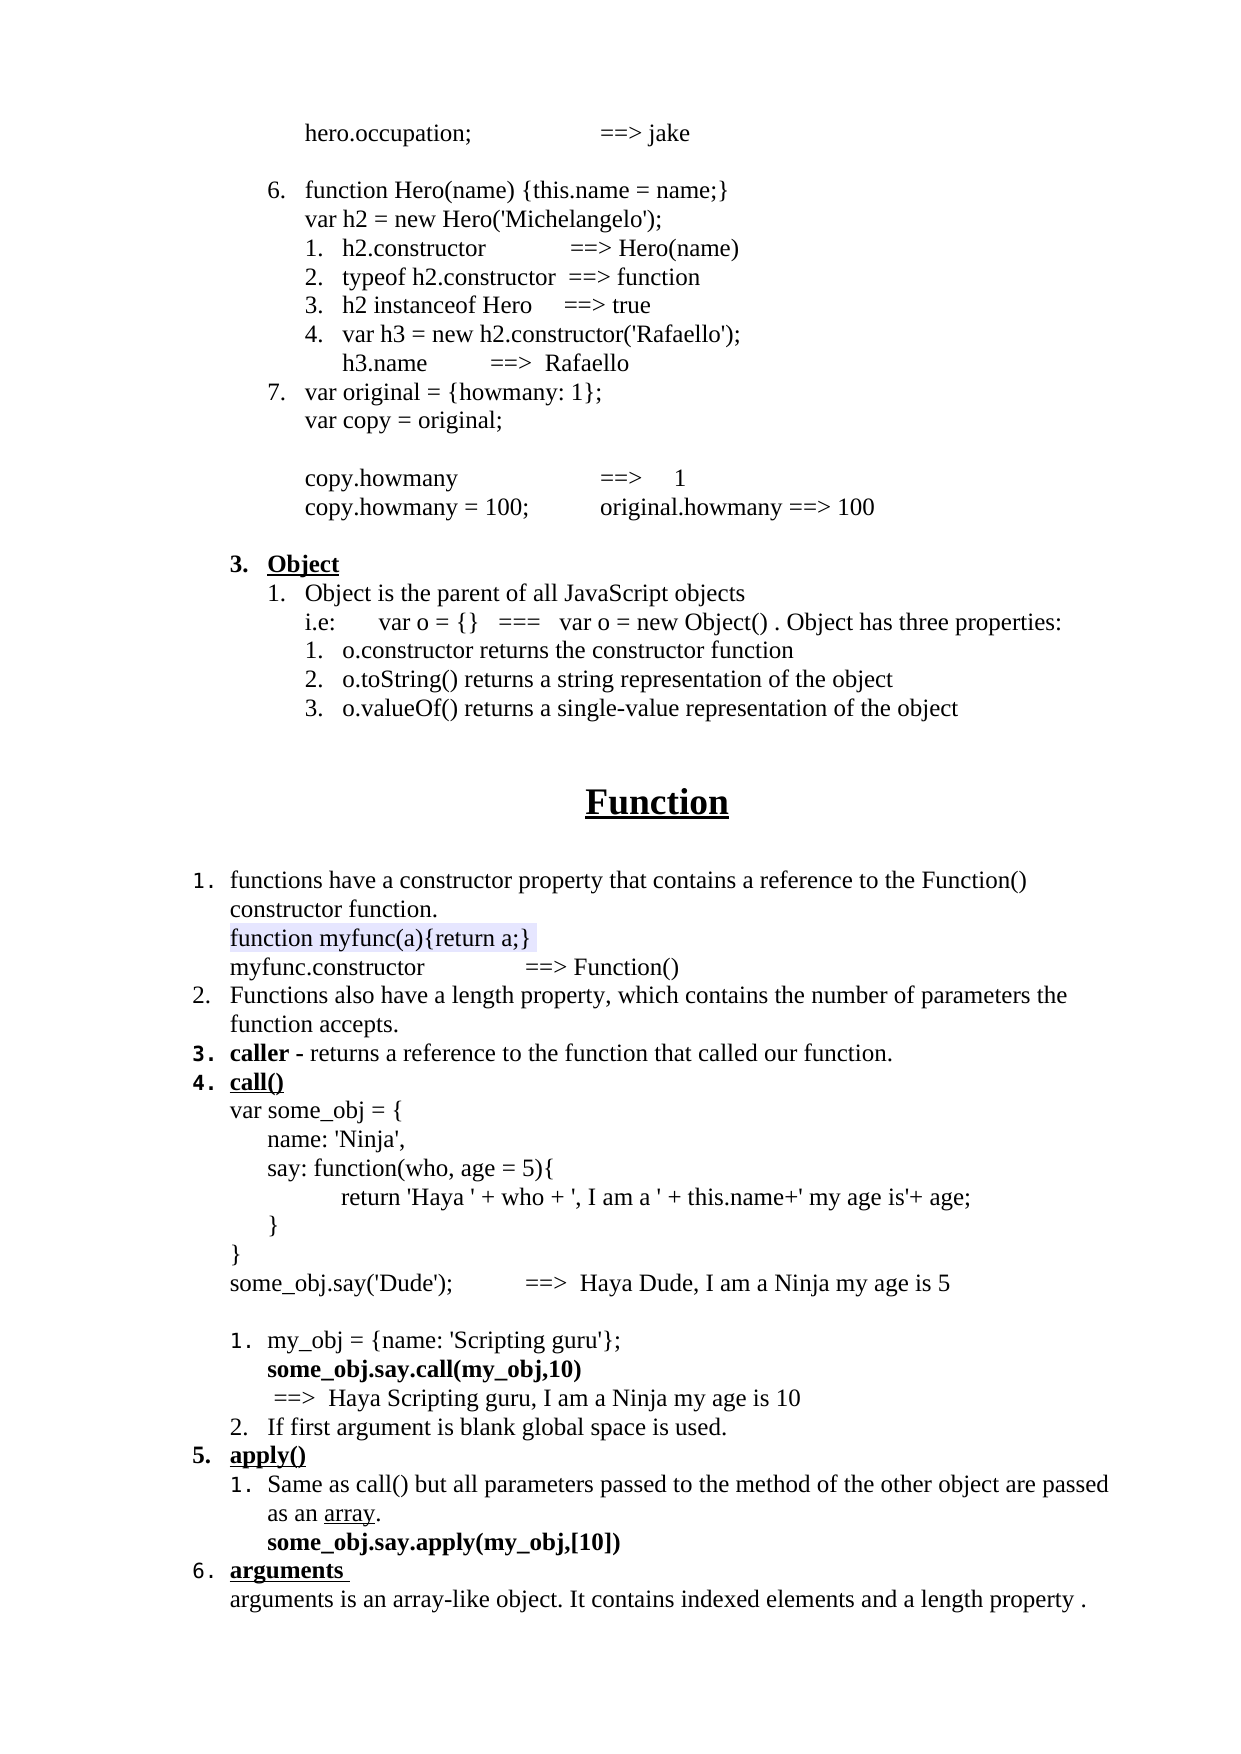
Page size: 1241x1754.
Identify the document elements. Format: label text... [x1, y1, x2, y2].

list } some_obj.say('Dude'); ==> Haya Dude, I am a Ninja my age is 5 [192, 1239, 1122, 1326]
list o.toString() returns a string representation of the object [304, 664, 1122, 693]
list var original = {howmany: 1}; var copy = original; copy.howmany ==> 1 copy.howmany = 100; original.howmany ==> 100 [267, 377, 1122, 521]
list o.constructor returns the constructor function [304, 636, 1122, 664]
list typeof h2.constructor ==> function [304, 262, 1122, 291]
list name: 'Ninja', [229, 1124, 1122, 1153]
list Object [229, 549, 1122, 578]
list my_obj = {name: 'Scripting guru'}; some_obj.say.call(my_obj,10) ==> Haya Scripting guru, I am a Ninja my age is 10 [229, 1326, 1122, 1412]
list functions have a constructor property that contains a reference to the Function() constructor function. function myfunc(a){return a;} myfunc.constructor ==> Function() [192, 866, 1122, 981]
list say: function(who, age = 5){ return 'Haya ' + who + ', I am a ' + this.name+' my age is'+ age; [229, 1153, 1122, 1211]
list h2.constructor ==> Hero(name) [304, 233, 1122, 262]
text Function [192, 779, 1122, 822]
list hero.occupation; ==> jake [267, 118, 1122, 176]
list caller - returns a reference to the function that called our function. [192, 1038, 1122, 1067]
list } [229, 1211, 1122, 1239]
list apply() [192, 1441, 1122, 1469]
list Same as call() but all parameters passed to the method of the other object are passed as an array. some_obj.say.apply(my_obj,[10]) [229, 1469, 1122, 1556]
list call() var some_obj = { [192, 1067, 1122, 1124]
list Object is the parent of all JavaScript objects i.e: var o = {} === var o = new Object() . Object has three properties: [267, 578, 1122, 636]
list Functions also have a length property, which contains the number of parameters the [192, 981, 1122, 1009]
list o.valueOf() returns a single-value representation of the object [304, 693, 1122, 722]
list var h3 = new h2.constructor('Rafaello'); h3.name ==> Rafaello [304, 319, 1122, 377]
list h2 instanceof Hero ==> true [304, 291, 1122, 319]
list function accepts. [192, 1009, 1122, 1038]
list If first argument is blank global space is used. [229, 1412, 1122, 1441]
list function Hero(name) {this.name = name;} var h2 = new Hero('Michelangelo'); [267, 176, 1122, 233]
list arguments arguments is an array-like object. It contains indexed elements and a length property . [192, 1556, 1122, 1613]
